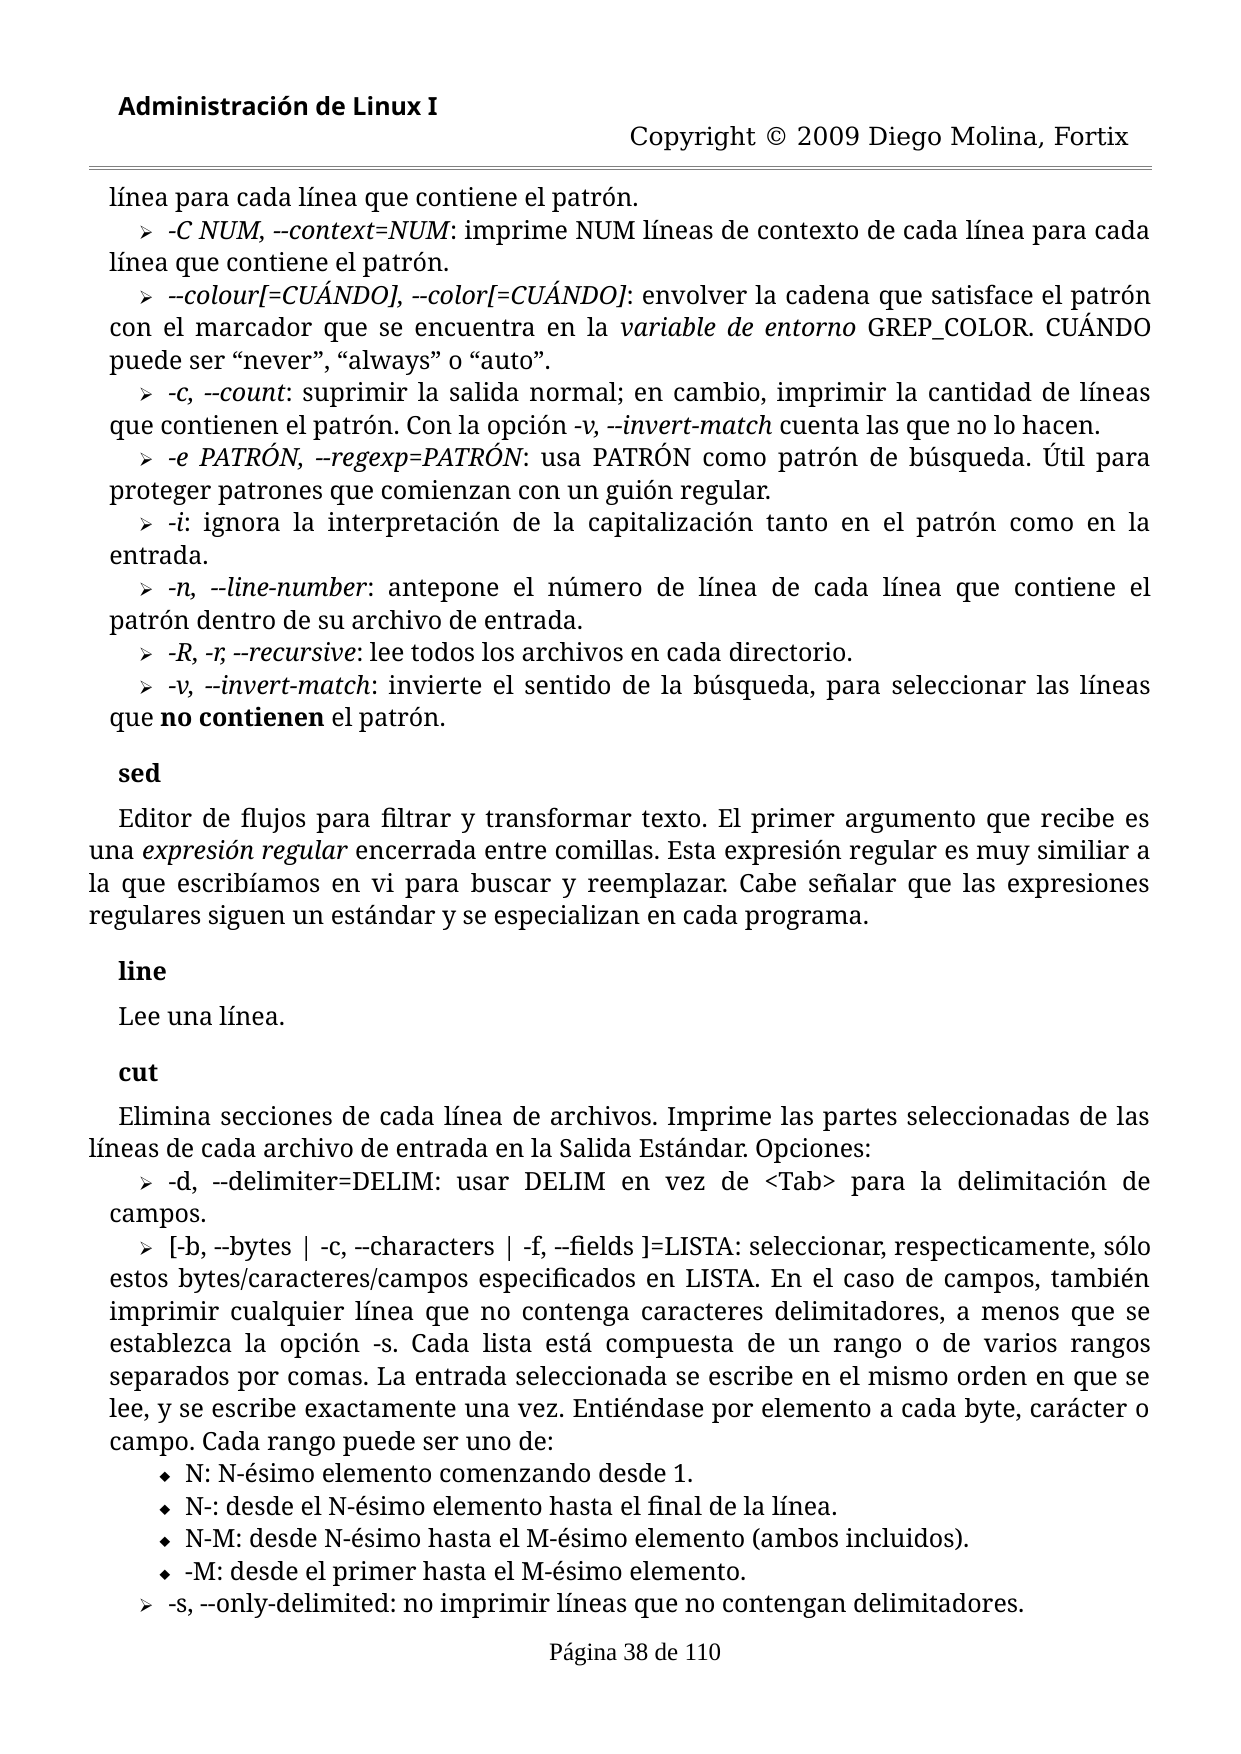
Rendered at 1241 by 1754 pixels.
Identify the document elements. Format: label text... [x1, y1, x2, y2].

list -C NUM, --context=NUM: imprime NUM líneas de contexto de cada línea para cada línea que contiene el patrón. [88, 213, 1152, 278]
list --colour[=CUÁNDO], --color[=CUÁNDO]: envolver la cadena que satisface el patrón con el marcador que se encuentra en la variable de entorno GREP_COLOR. CUÁNDO puede ser “never”, “always” o “auto”. [88, 278, 1152, 376]
text cut [88, 1055, 1152, 1088]
list -s, --only-delimited: no imprimir líneas que no contengan delimitadores. [88, 1587, 1152, 1619]
list N-: desde el N-ésimo elemento hasta el final de la línea. [88, 1489, 1152, 1522]
list N-M: desde N-ésimo hasta el M-ésimo elemento (ambos incluidos). [88, 1522, 1152, 1554]
text Elimina secciones de cada línea de archivos. Imprime las partes seleccionadas de las líneas de cada archivo de entrada en la Salida Estándar. Opciones: [88, 1099, 1152, 1164]
list línea para cada línea que contiene el patrón. [88, 181, 1152, 213]
list N: N-ésimo elemento comenzando desde 1. [88, 1457, 1152, 1489]
list -c, --count: suprimir la salida normal; en cambio, imprimir la cantidad de líneas que contienen el patrón. Con la opción -v, --invert-match cuenta las que no lo hacen. [88, 376, 1152, 441]
list [-b, --bytes | -c, --characters | -f, --fields ]=LISTA: seleccionar, respecticamente, sólo estos bytes/caracteres/campos especificados en LISTA. En el caso de campos, también imprimir cualquier línea que no contenga caracteres delimitadores, a menos que se establezca la opción -s. Cada lista está compuesta de un rango o de varios rangos separados por comas. La entrada seleccionada se escribe en el mismo orden en que se lee, y se escribe exactamente una vez. Entiéndase por elemento a cada byte, carácter o campo. Cada rango puede ser uno de: [88, 1229, 1152, 1457]
list -n, --line-number: antepone el número de línea de cada línea que contiene el patrón dentro de su archivo de entrada. [88, 571, 1152, 636]
list -d, --delimiter=DELIM: usar DELIM en vez de <Tab> para la delimitación de campos. [88, 1164, 1152, 1229]
list -R, -r, --recursive: lee todos los archivos en cada directorio. [88, 636, 1152, 668]
list -i: ignora la interpretación de la capitalización tanto en el patrón como en la entrada. [88, 506, 1152, 571]
text Lee una línea. [88, 999, 1152, 1031]
list -M: desde el primer hasta el M-ésimo elemento. [88, 1554, 1152, 1587]
text sed [88, 757, 1152, 789]
list -e PATRÓN, --regexp=PATRÓN: usa PATRÓN como patrón de búsqueda. Útil para proteger patrones que comienzan con un guión regular. [88, 441, 1152, 506]
list -v, --invert-match: invierte el sentido de la búsqueda, para seleccionar las líneas que no contienen el patrón. [88, 668, 1152, 733]
text Editor de flujos para filtrar y transformar texto. El primer argumento que recibe es una expresión regular encerrada entre comillas. Esta expresión regular es muy similiar a la que escribíamos en vi para buscar y reemplazar. Cabe señalar que las expresiones regulares siguen un estándar y se especializan en cada programa. [88, 801, 1152, 931]
text line [88, 955, 1152, 987]
